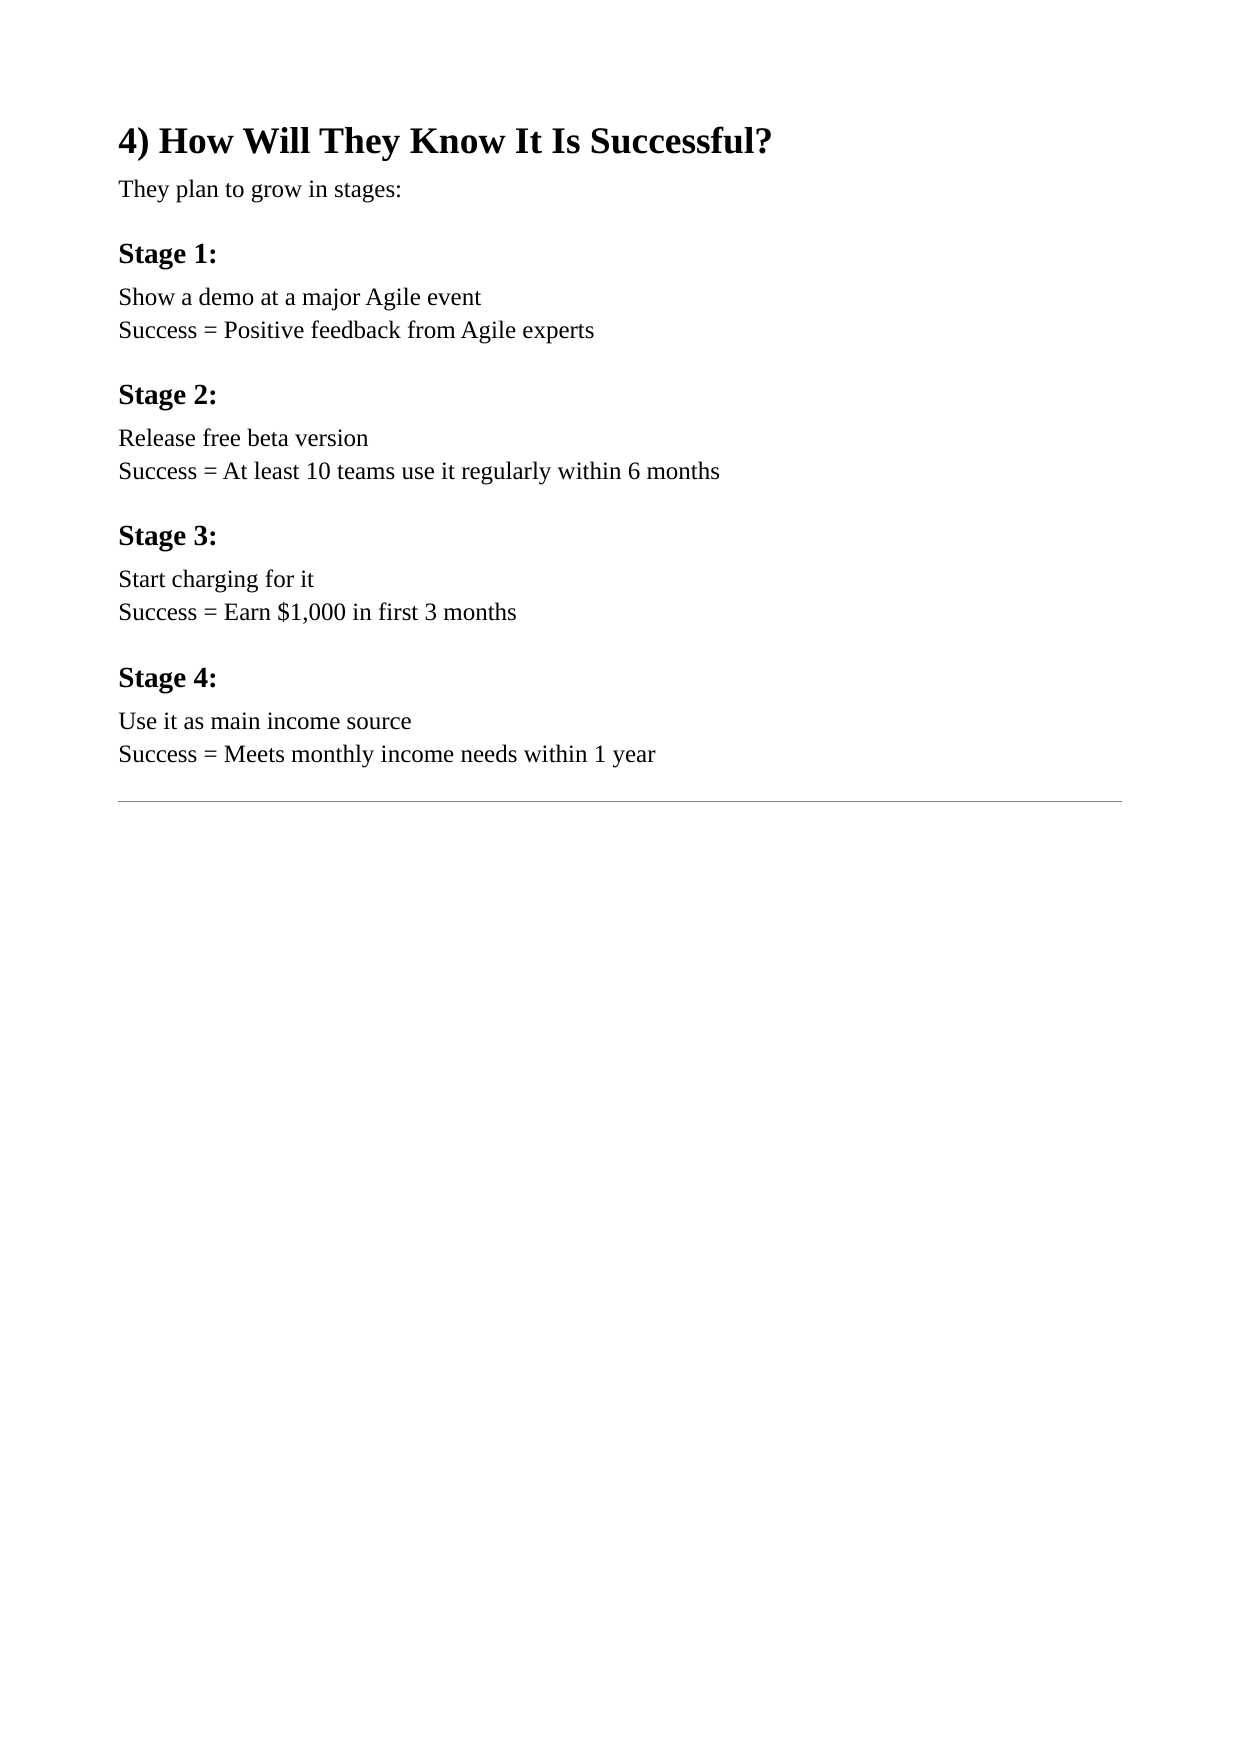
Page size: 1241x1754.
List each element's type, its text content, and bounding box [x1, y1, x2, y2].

text Use it as main income source Success = Meets monthly income needs within 1 year [118, 706, 1122, 767]
text They plan to grow in stages: [118, 174, 1122, 202]
text Show a demo at a major Agile event Success = Positive feedback from Agile experts [118, 282, 1122, 344]
text Release free beta version Success = At least 10 teams use it regularly within 6 months [118, 423, 1122, 485]
subtitle Stage 4: [118, 660, 1122, 693]
subtitle 4️) How Will They Know It Is Successful? [118, 118, 1122, 161]
subtitle Stage 2: [118, 377, 1122, 411]
subtitle Stage 1: [118, 236, 1122, 269]
subtitle Stage 3: [118, 518, 1122, 552]
text Start charging for it Success = Earn $1,000 in first 3 months [118, 564, 1122, 626]
